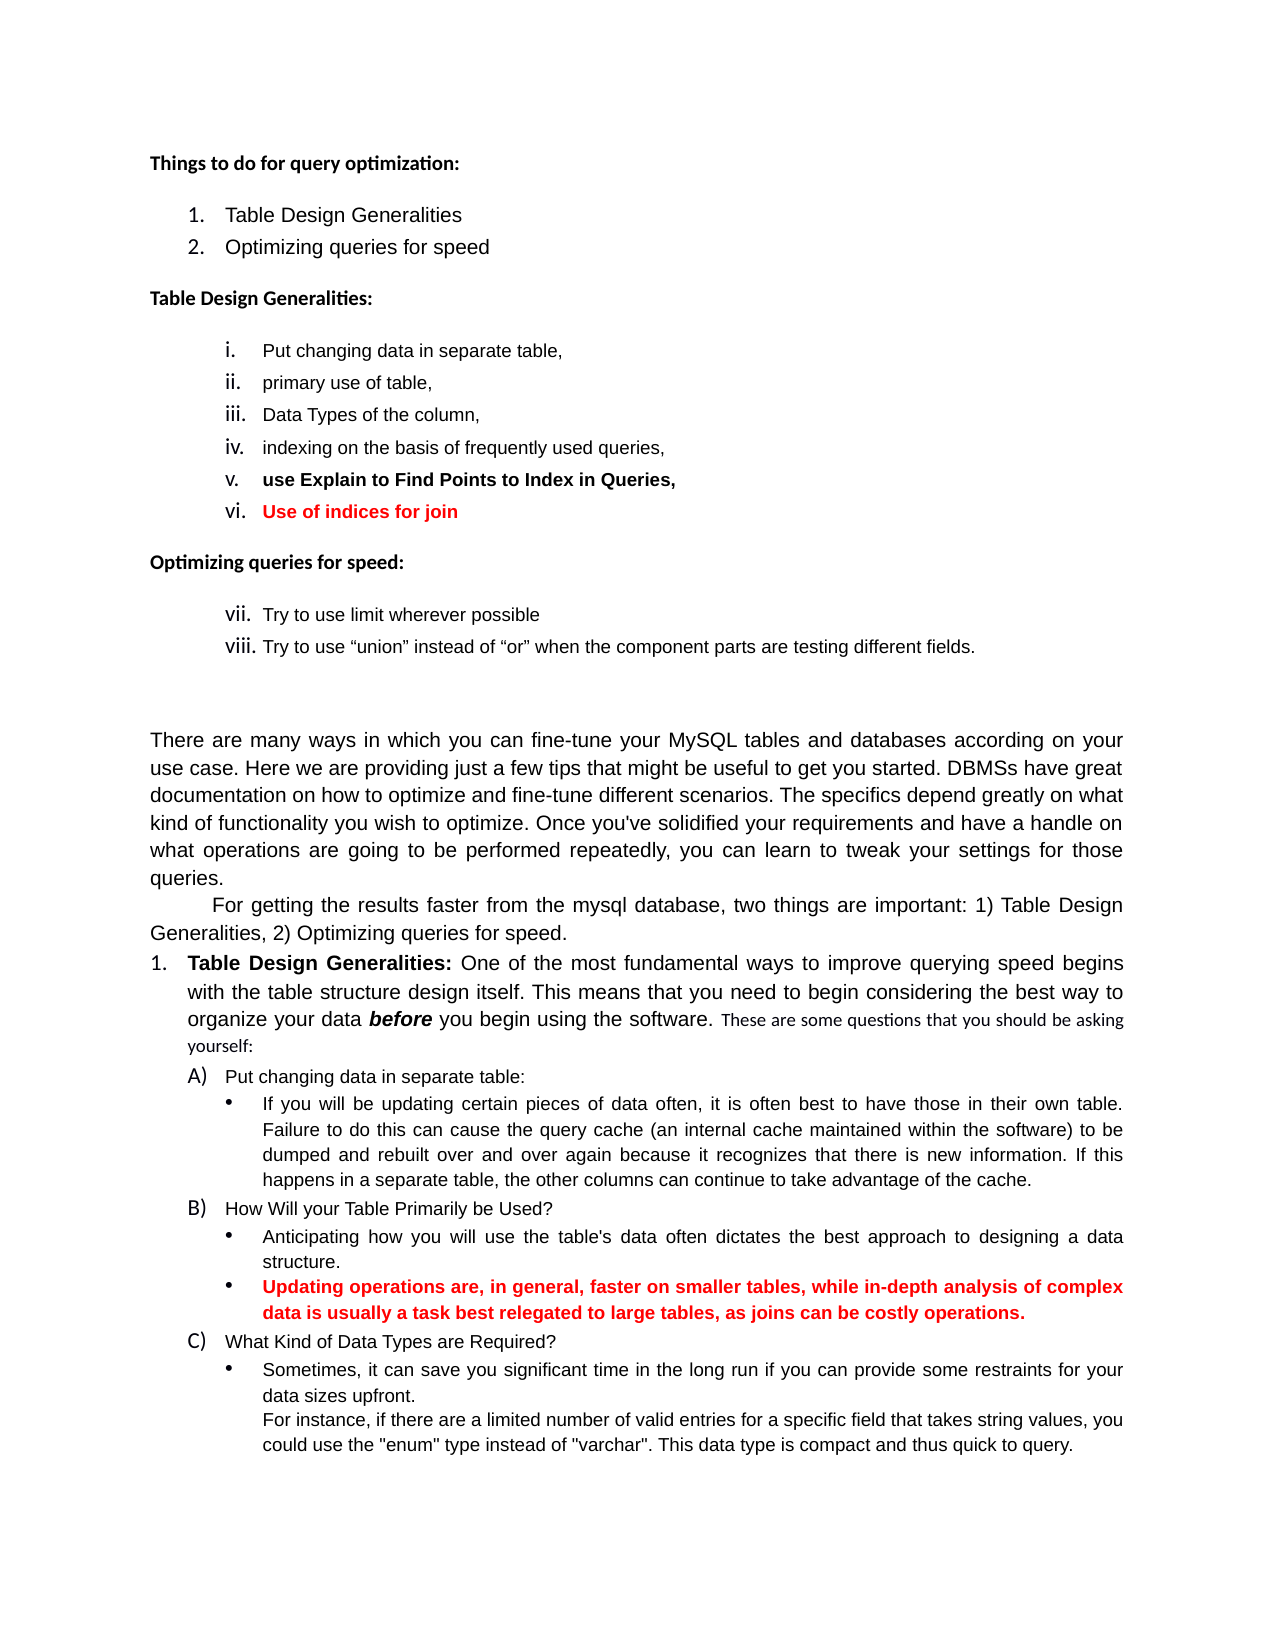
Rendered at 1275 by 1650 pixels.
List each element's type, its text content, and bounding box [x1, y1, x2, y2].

list For instance, if there are a limited number of valid entries for a specific field that takes string values, you could use the "enum" type instead of "varchar". This data type is compact and thus quick to query. [225, 1409, 1125, 1456]
text Table Design Generalities: [150, 285, 1125, 311]
list Try to use limit wherever possible [225, 599, 1125, 627]
list If you will be updating certain pieces of data often, it is often best to have those in their own table. Failure to do this can cause the query cache (an internal cache maintained within the software) to be dumped and rebuilt over and over again because it recognizes that there is new information. If this happens in a separate table, the other columns can continue to take advantage of the cache. [225, 1093, 1125, 1190]
list How Will your Table Primarily be Used? [187, 1193, 1125, 1221]
list Sometimes, it can save you significant time in the long run if you can provide some restraints for your data sizes upfront. [225, 1359, 1125, 1406]
list Updating operations are, in general, faster on smaller tables, while in-depth analysis of complex data is usually a task best relegated to large tables, as joins can be costly operations. [225, 1276, 1125, 1323]
list use Explain to Find Points to Index in Queries, [225, 464, 1125, 492]
list There are many ways in which you can fine-tune your MySQL tables and databases according on your use case. Here we are providing just a few tips that might be useful to get you started. DBMSs have great documentation on how to optimize and fine-tune different scenarios. The specifics depend greatly on what kind of functionality you wish to optimize. Once you've solidified your requirements and have a handle on what operations are going to be performed repeatedly, you can learn to tweak your settings for those queries. [150, 728, 1125, 889]
list Use of indices for join [225, 496, 1125, 524]
list Data Types of the column, [225, 399, 1125, 428]
text Things to do for query optimization: [150, 150, 1125, 175]
list What Kind of Data Types are Required? [187, 1327, 1125, 1354]
list Anticipating how you will use the table's data often dictates the best approach to designing a data structure. [225, 1226, 1125, 1273]
list For getting the results faster from the mysql database, two things are important: 1) Table Design Generalities, 2) Optimizing queries for speed. [150, 893, 1125, 944]
list Table Design Generalities [187, 200, 1125, 228]
list primary use of table, [225, 367, 1125, 395]
list Optimizing queries for speed [187, 232, 1125, 260]
text Optimizing queries for speed: [150, 549, 1125, 574]
list Try to use “union” instead of “or” when the component parts are testing different fields. [225, 631, 1125, 659]
list Put changing data in separate table: [187, 1061, 1125, 1089]
list Put changing data in separate table, [225, 335, 1125, 363]
list Table Design Generalities: One of the most fundamental ways to improve querying speed begins with the table structure design itself. This means that you need to begin considering the best way to organize your data before you begin using the software. These are some questions that you should be asking yourself: [150, 948, 1125, 1058]
list indexing on the basis of frequently used queries, [225, 432, 1125, 460]
